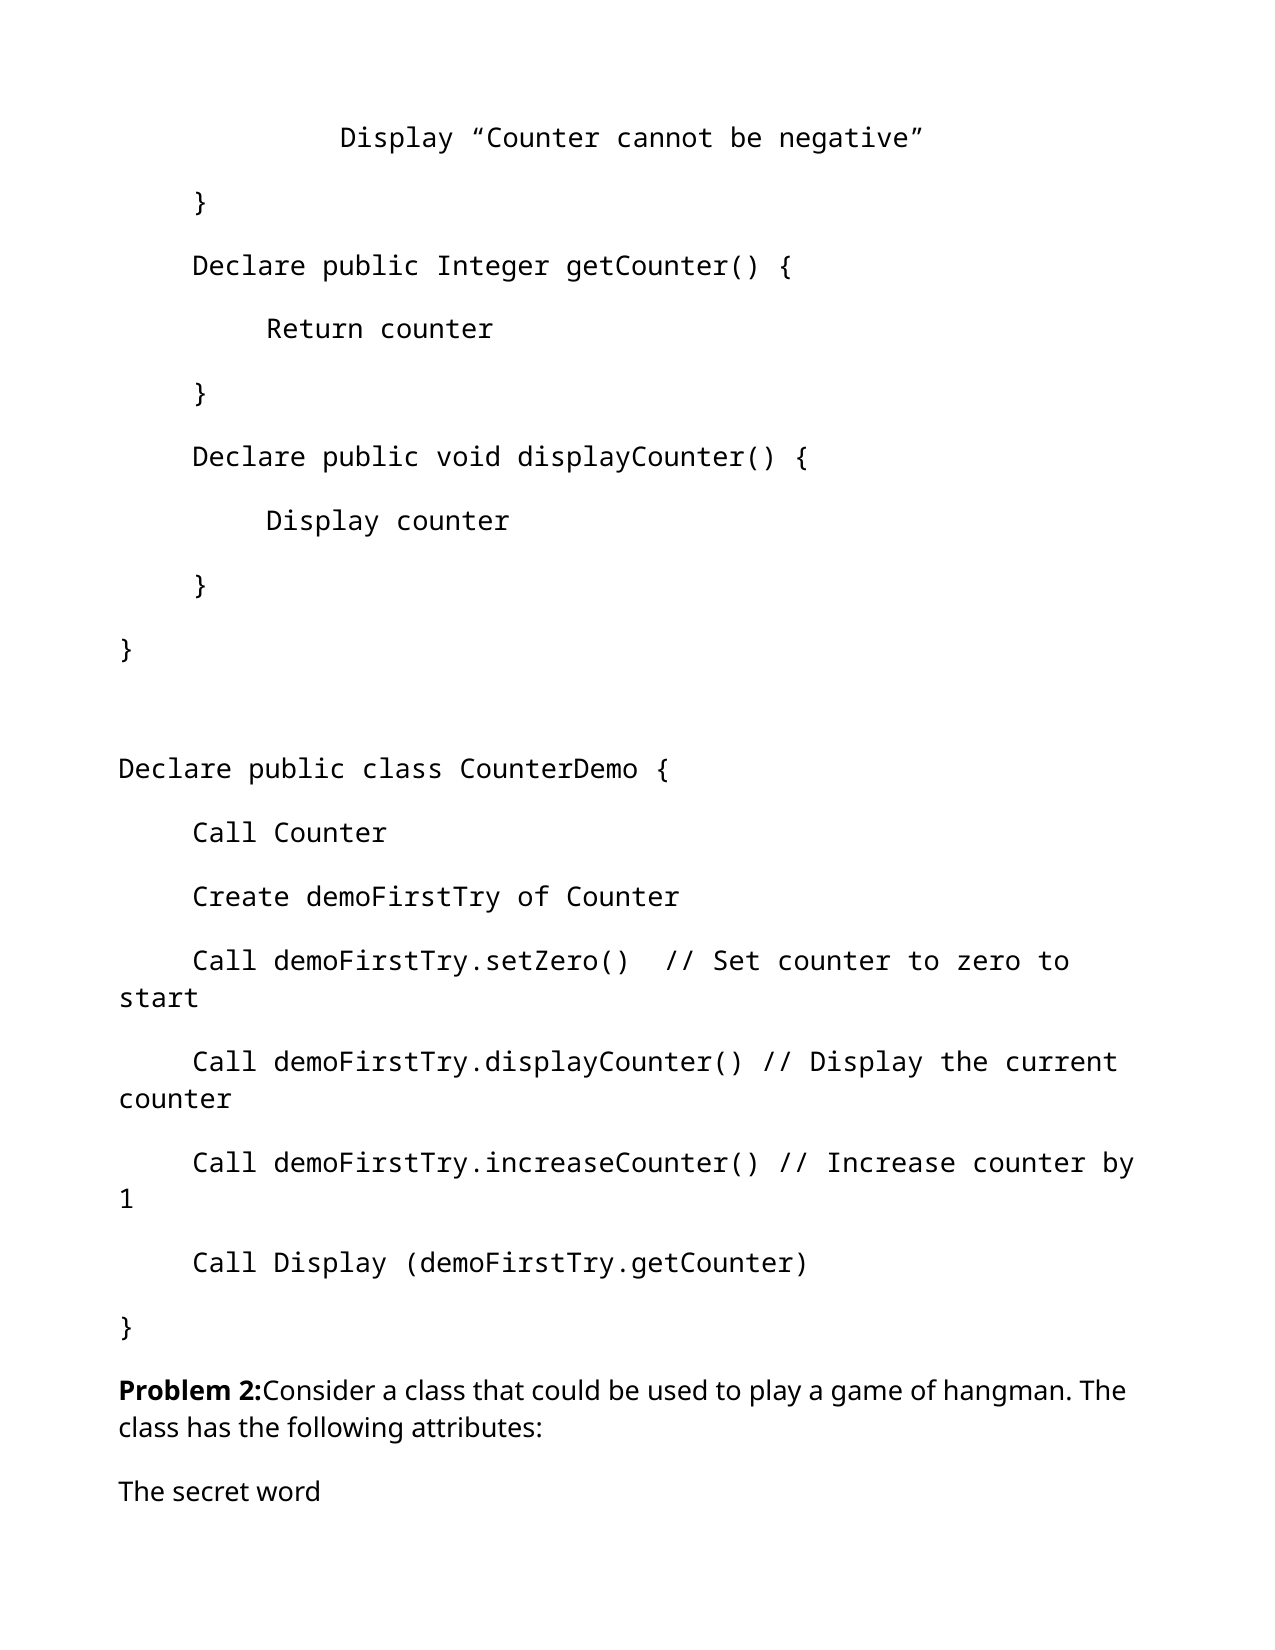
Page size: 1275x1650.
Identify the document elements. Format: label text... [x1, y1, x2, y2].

text Call Counter [118, 813, 1157, 850]
text Display “Counter cannot be negative” [118, 118, 1157, 155]
text } [118, 1308, 1157, 1345]
text Return counter [118, 310, 1157, 347]
text Call demoFirstTry.displayCounter() // Display the current counter [118, 1042, 1157, 1116]
text Display counter [118, 502, 1157, 539]
text } [118, 566, 1157, 603]
text Call demoFirstTry.setZero() // Set counter to zero to start [118, 941, 1157, 1015]
text Create demoFirstTry of Counter [118, 877, 1157, 914]
text } [118, 374, 1157, 411]
text Declare public class CounterDemo { [118, 749, 1157, 786]
text The secret word [118, 1473, 1157, 1509]
text } [118, 182, 1157, 219]
text Declare public Integer getCounter() { [118, 246, 1157, 283]
text Declare public void displayCounter() { [118, 438, 1157, 475]
text Problem 2: Consider a class that could be used to play a game of hangman. The class has the following attributes: [118, 1372, 1157, 1446]
text Call Display (demoFirstTry.getCounter) [118, 1244, 1157, 1281]
text Call demoFirstTry.increaseCounter() // Increase counter by 1 [118, 1143, 1157, 1217]
text } [118, 630, 1157, 667]
